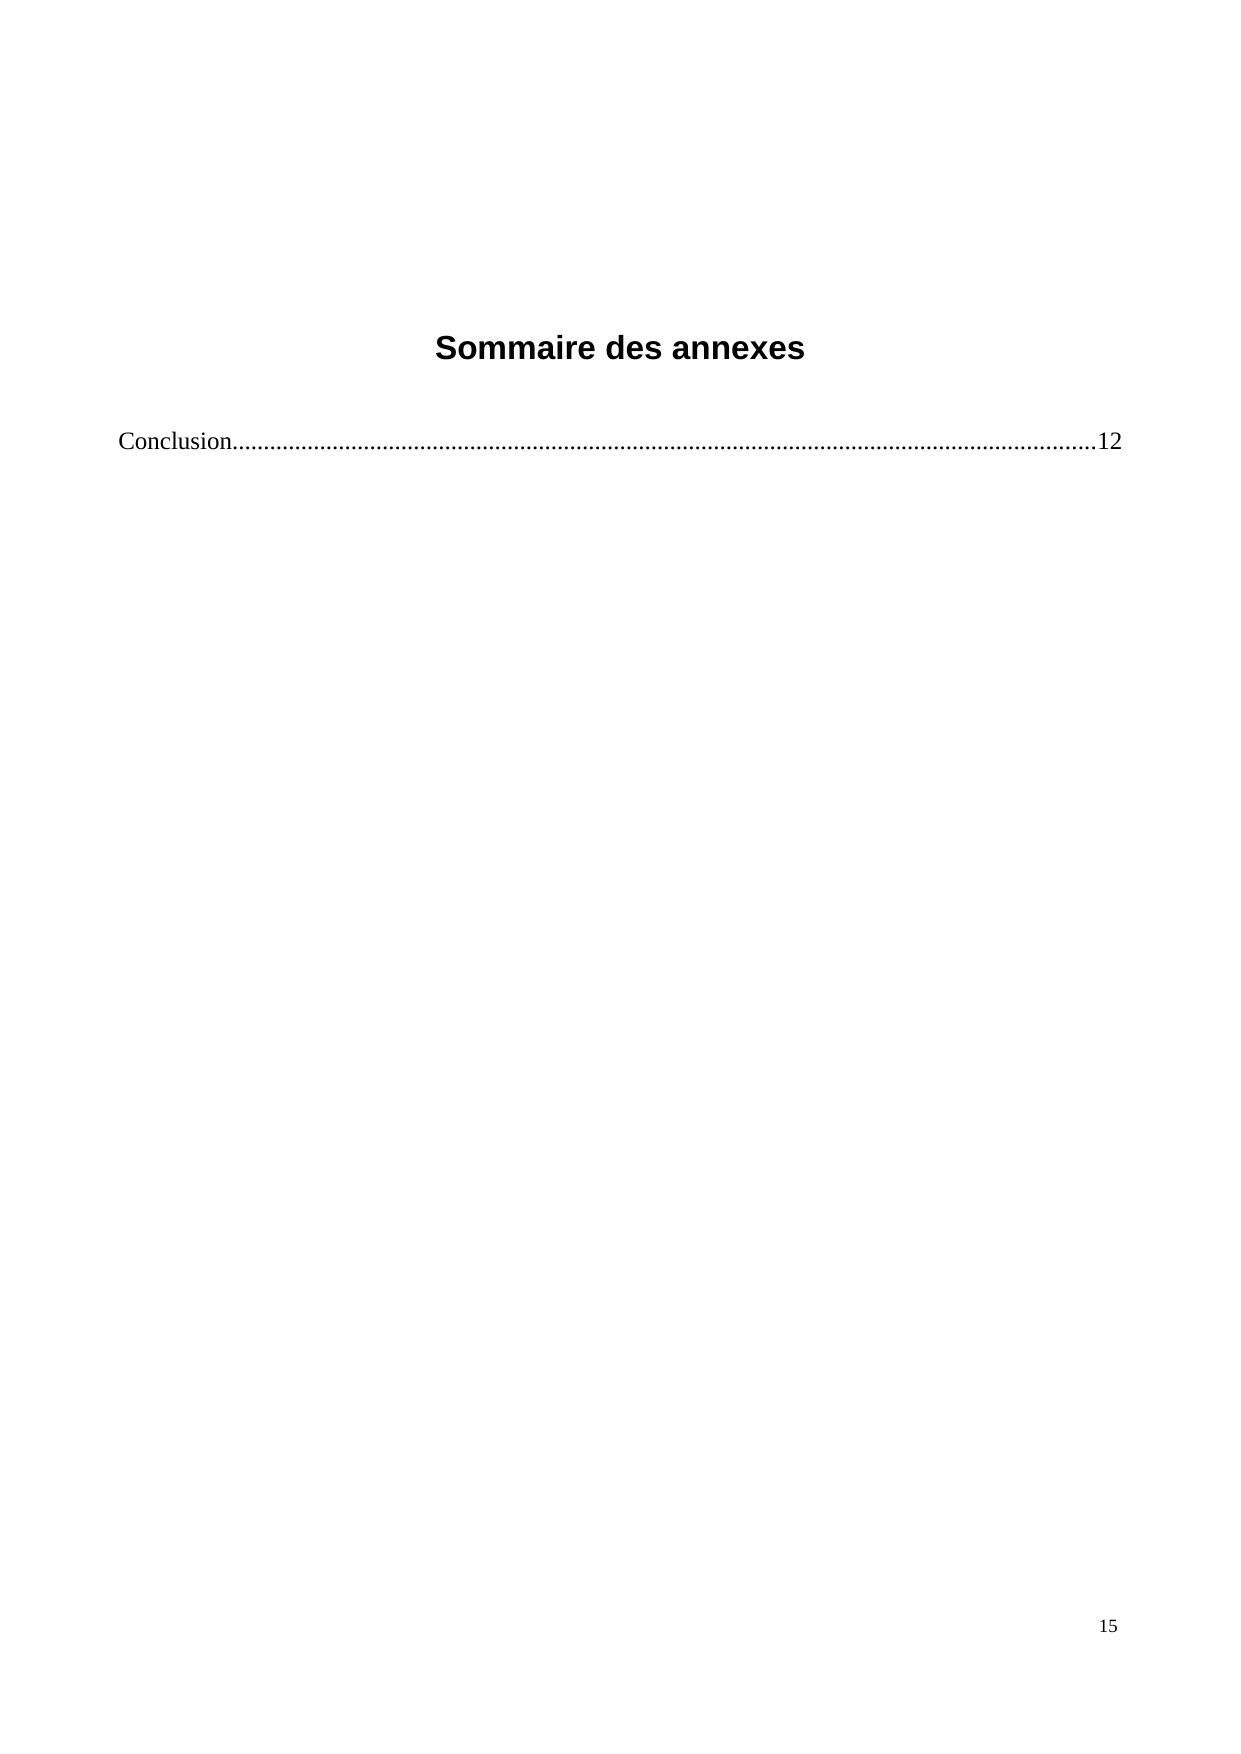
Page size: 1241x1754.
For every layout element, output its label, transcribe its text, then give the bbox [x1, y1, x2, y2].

subtitle Sommaire des annexes [118, 328, 1122, 367]
text Conclusion 12 [118, 426, 1122, 455]
